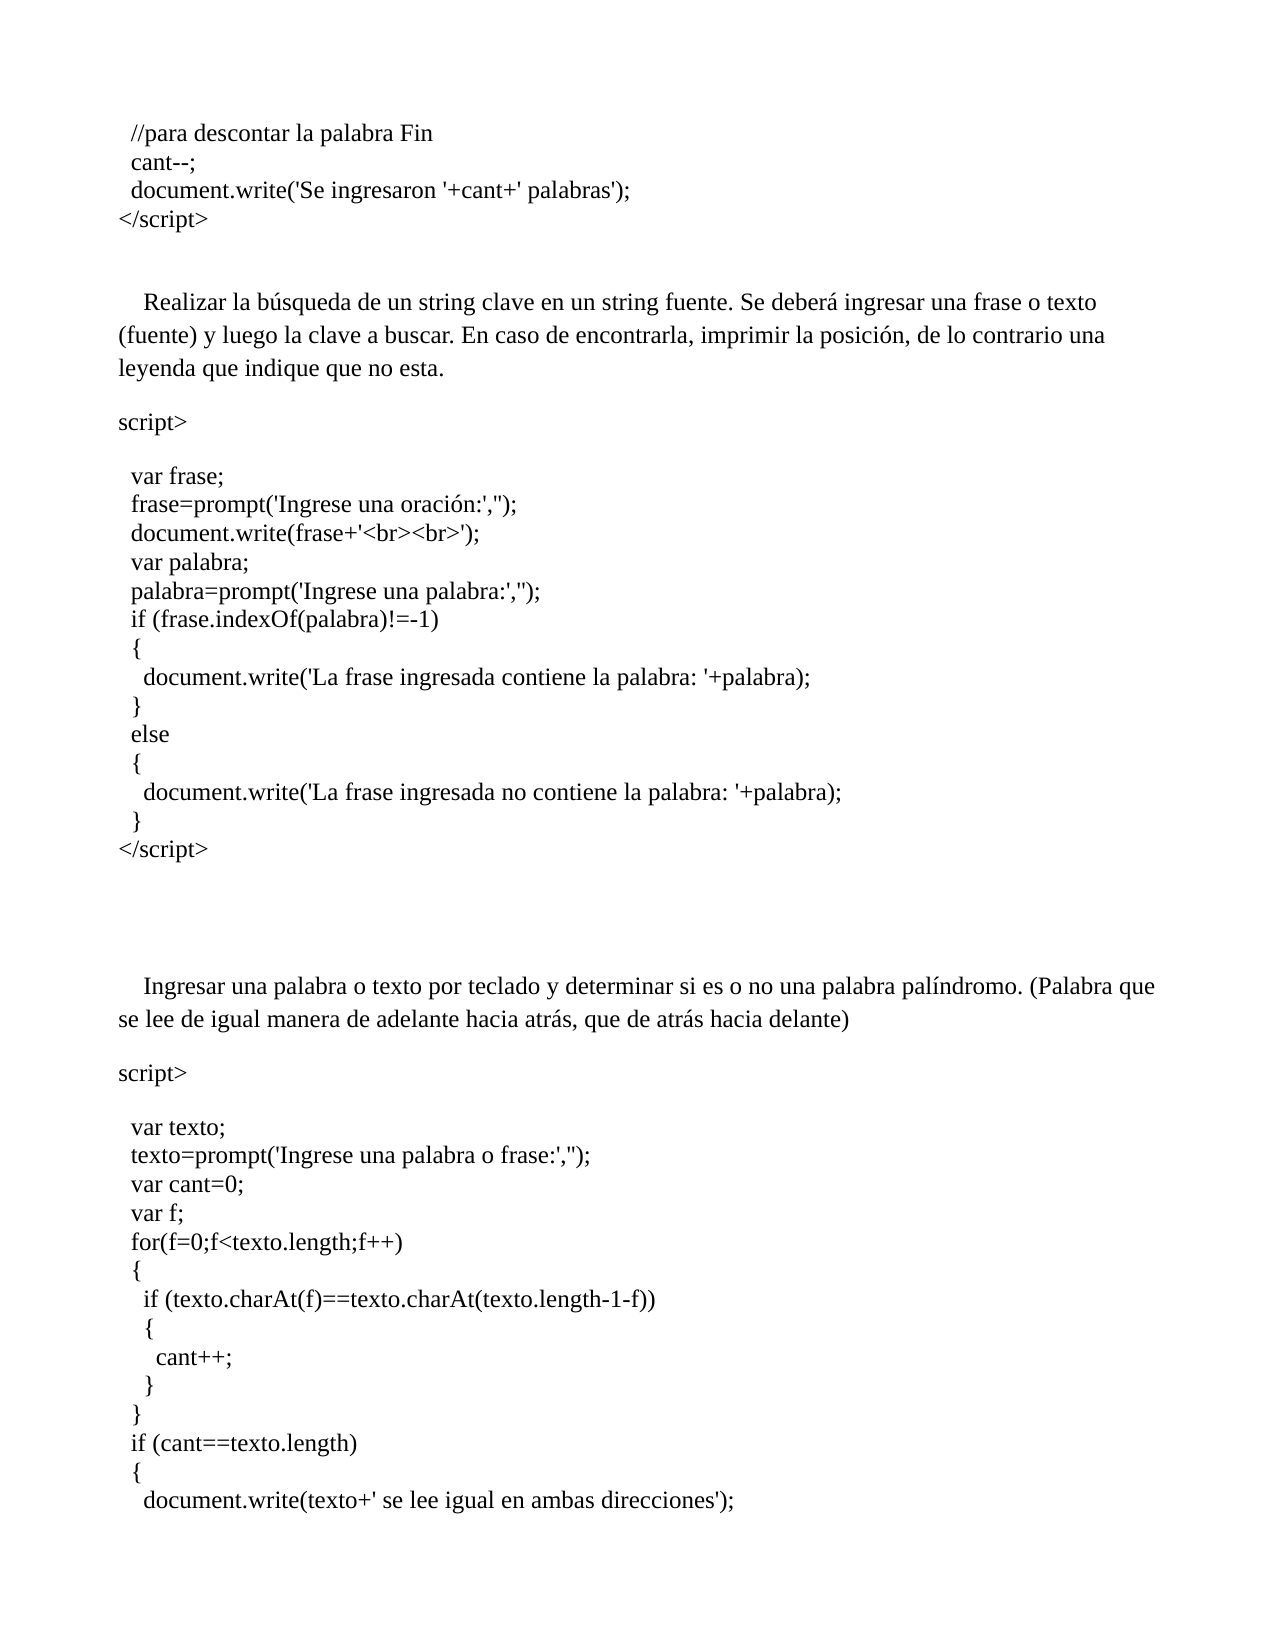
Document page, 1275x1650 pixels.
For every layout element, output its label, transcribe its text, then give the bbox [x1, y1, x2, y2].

text { [118, 1313, 1157, 1342]
text { [118, 1457, 1157, 1485]
text for(f=0;f<texto.length;f++) [118, 1227, 1157, 1255]
text document.write('La frase ingresada no contiene la palabra: '+palabra); [118, 777, 1157, 806]
text if (frase.indexOf(palabra)!=-1) [118, 604, 1157, 633]
text document.write('Se ingresaron '+cant+' palabras'); [118, 176, 1157, 204]
text } [118, 806, 1157, 834]
text { [118, 748, 1157, 777]
text var cant=0; [118, 1169, 1157, 1198]
text </script> [118, 204, 1157, 233]
text if (texto.charAt(f)==texto.charAt(texto.length-1-f)) [118, 1284, 1157, 1313]
text </script> [118, 834, 1157, 863]
text { [118, 633, 1157, 662]
text cant++; [118, 1342, 1157, 1370]
text if (cant==texto.length) [118, 1428, 1157, 1457]
text Ingresar una palabra o texto por teclado y determinar si es o no una palabra palíndromo. (Palabra que se lee de igual manera de adelante hacia atrás, que de atrás hacia delante) [118, 971, 1157, 1033]
text else [118, 719, 1157, 748]
text { [118, 1255, 1157, 1284]
text texto=prompt('Ingrese una palabra o frase:',''); [118, 1140, 1157, 1169]
text } [118, 1399, 1157, 1428]
text //para descontar la palabra Fin [118, 118, 1157, 147]
text var texto; [118, 1112, 1157, 1140]
text frase=prompt('Ingrese una oración:',''); [118, 489, 1157, 518]
text var frase; [118, 461, 1157, 489]
text script> [118, 1058, 1157, 1087]
text document.write(frase+'<br><br>'); [118, 518, 1157, 547]
text } [118, 691, 1157, 719]
text var f; [118, 1198, 1157, 1227]
text } [118, 1370, 1157, 1399]
text cant--; [118, 147, 1157, 176]
text Realizar la búsqueda de un string clave en un string fuente. Se deberá ingresar una frase o texto (fuente) y luego la clave a buscar. En caso de encontrarla, imprimir la posición, de lo contrario una leyenda que indique que no esta. [118, 287, 1157, 382]
text var palabra; [118, 547, 1157, 576]
text script> [118, 407, 1157, 436]
text palabra=prompt('Ingrese una palabra:',''); [118, 576, 1157, 604]
text document.write('La frase ingresada contiene la palabra: '+palabra); [118, 662, 1157, 691]
text document.write(texto+' se lee igual en ambas direcciones'); [118, 1485, 1157, 1514]
